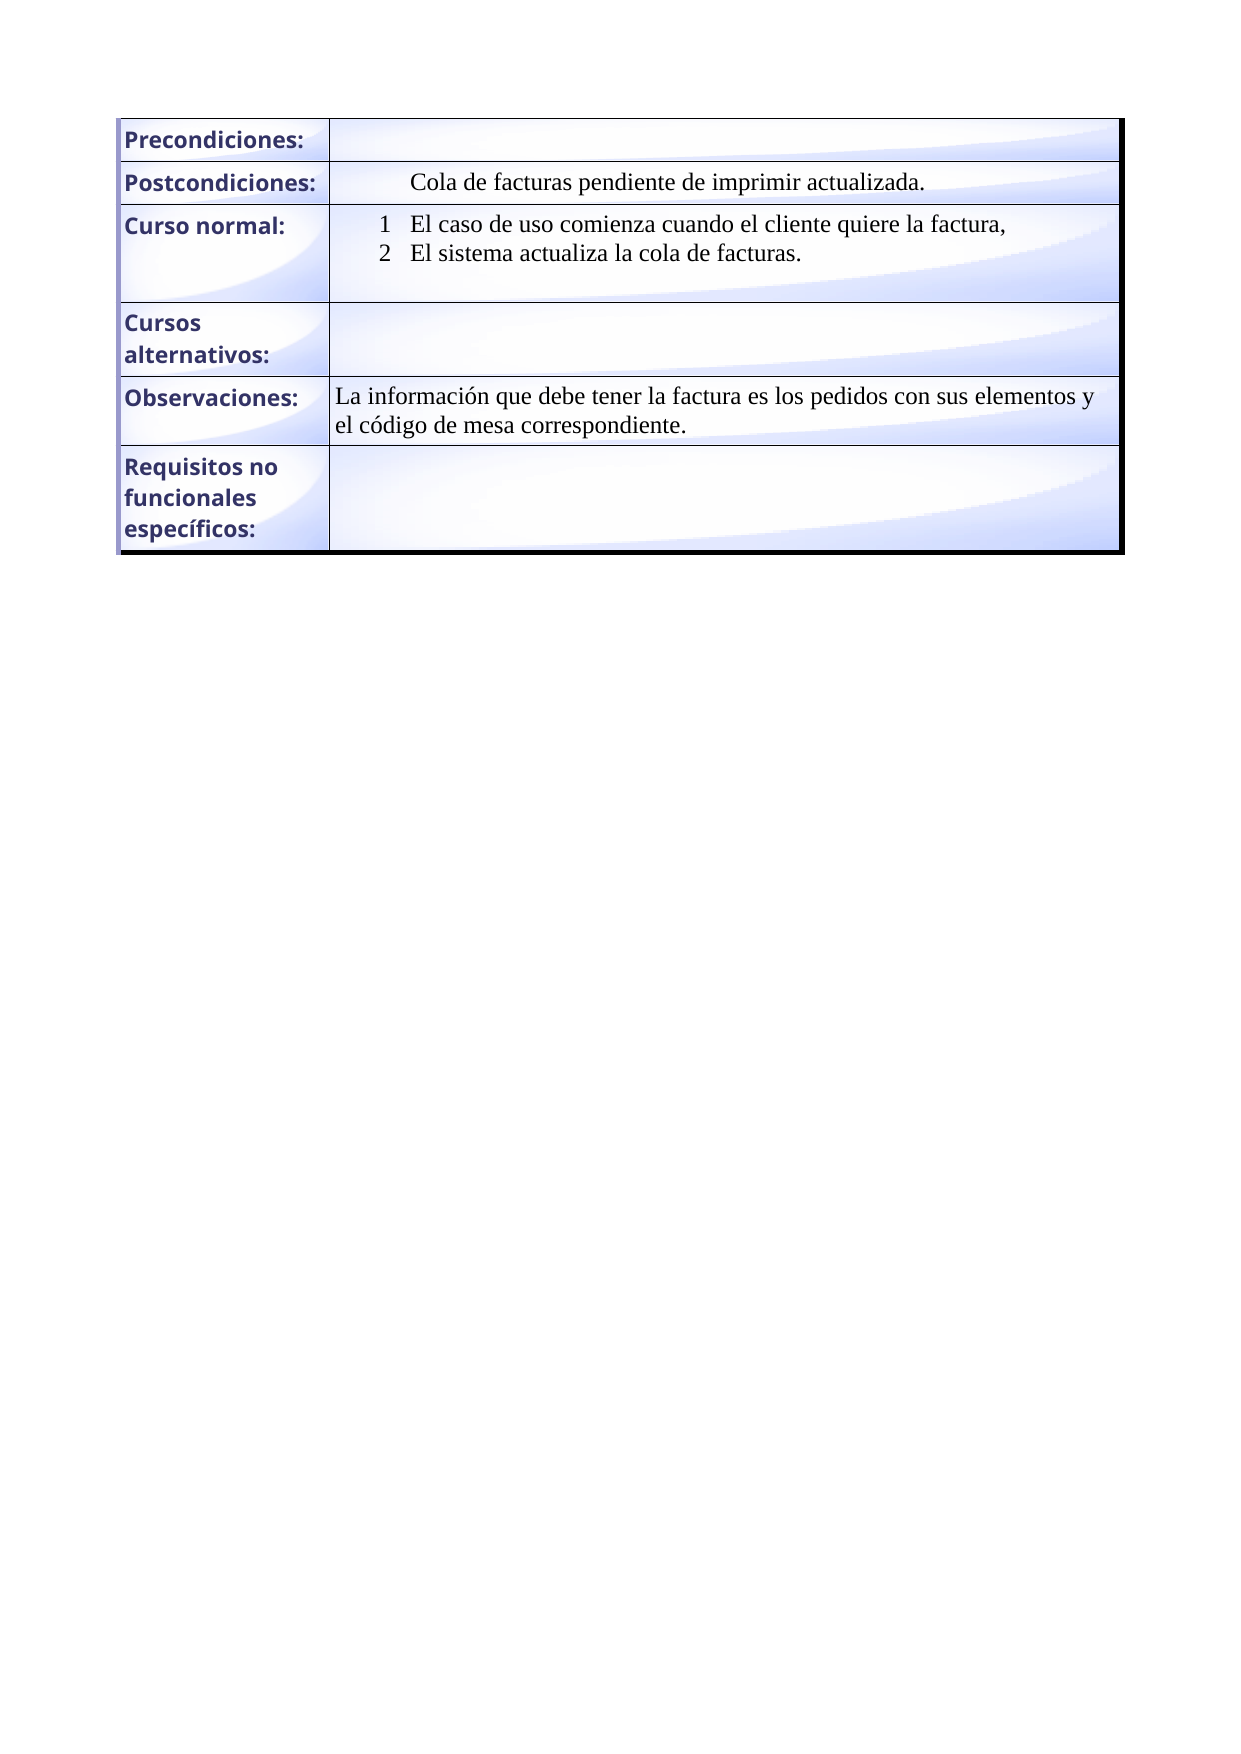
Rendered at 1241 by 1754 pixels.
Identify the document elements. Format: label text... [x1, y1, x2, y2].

table_cell La información que debe tener la factura es los pedidos con sus elementos y el código de mesa correspondiente. [330, 377, 1119, 445]
table_cell Cola de facturas pendiente de imprimir actualizada. [330, 162, 1119, 204]
table_cell Requisitos no funcionales específicos: [121, 446, 329, 550]
table_cell [330, 119, 1119, 161]
table_cell [330, 446, 1119, 550]
table_cell [330, 303, 1119, 376]
table_cell Cursos alternativos: [121, 303, 329, 376]
table_cell Precondiciones: [121, 119, 329, 161]
table_cell Curso normal: [121, 205, 329, 302]
table_cell El caso de uso comienza cuando el cliente quiere la factura, El sistema actualiza la cola de facturas. [330, 205, 1119, 302]
table_cell Observaciones: [121, 377, 329, 445]
table_cell Postcondiciones: [121, 162, 329, 204]
